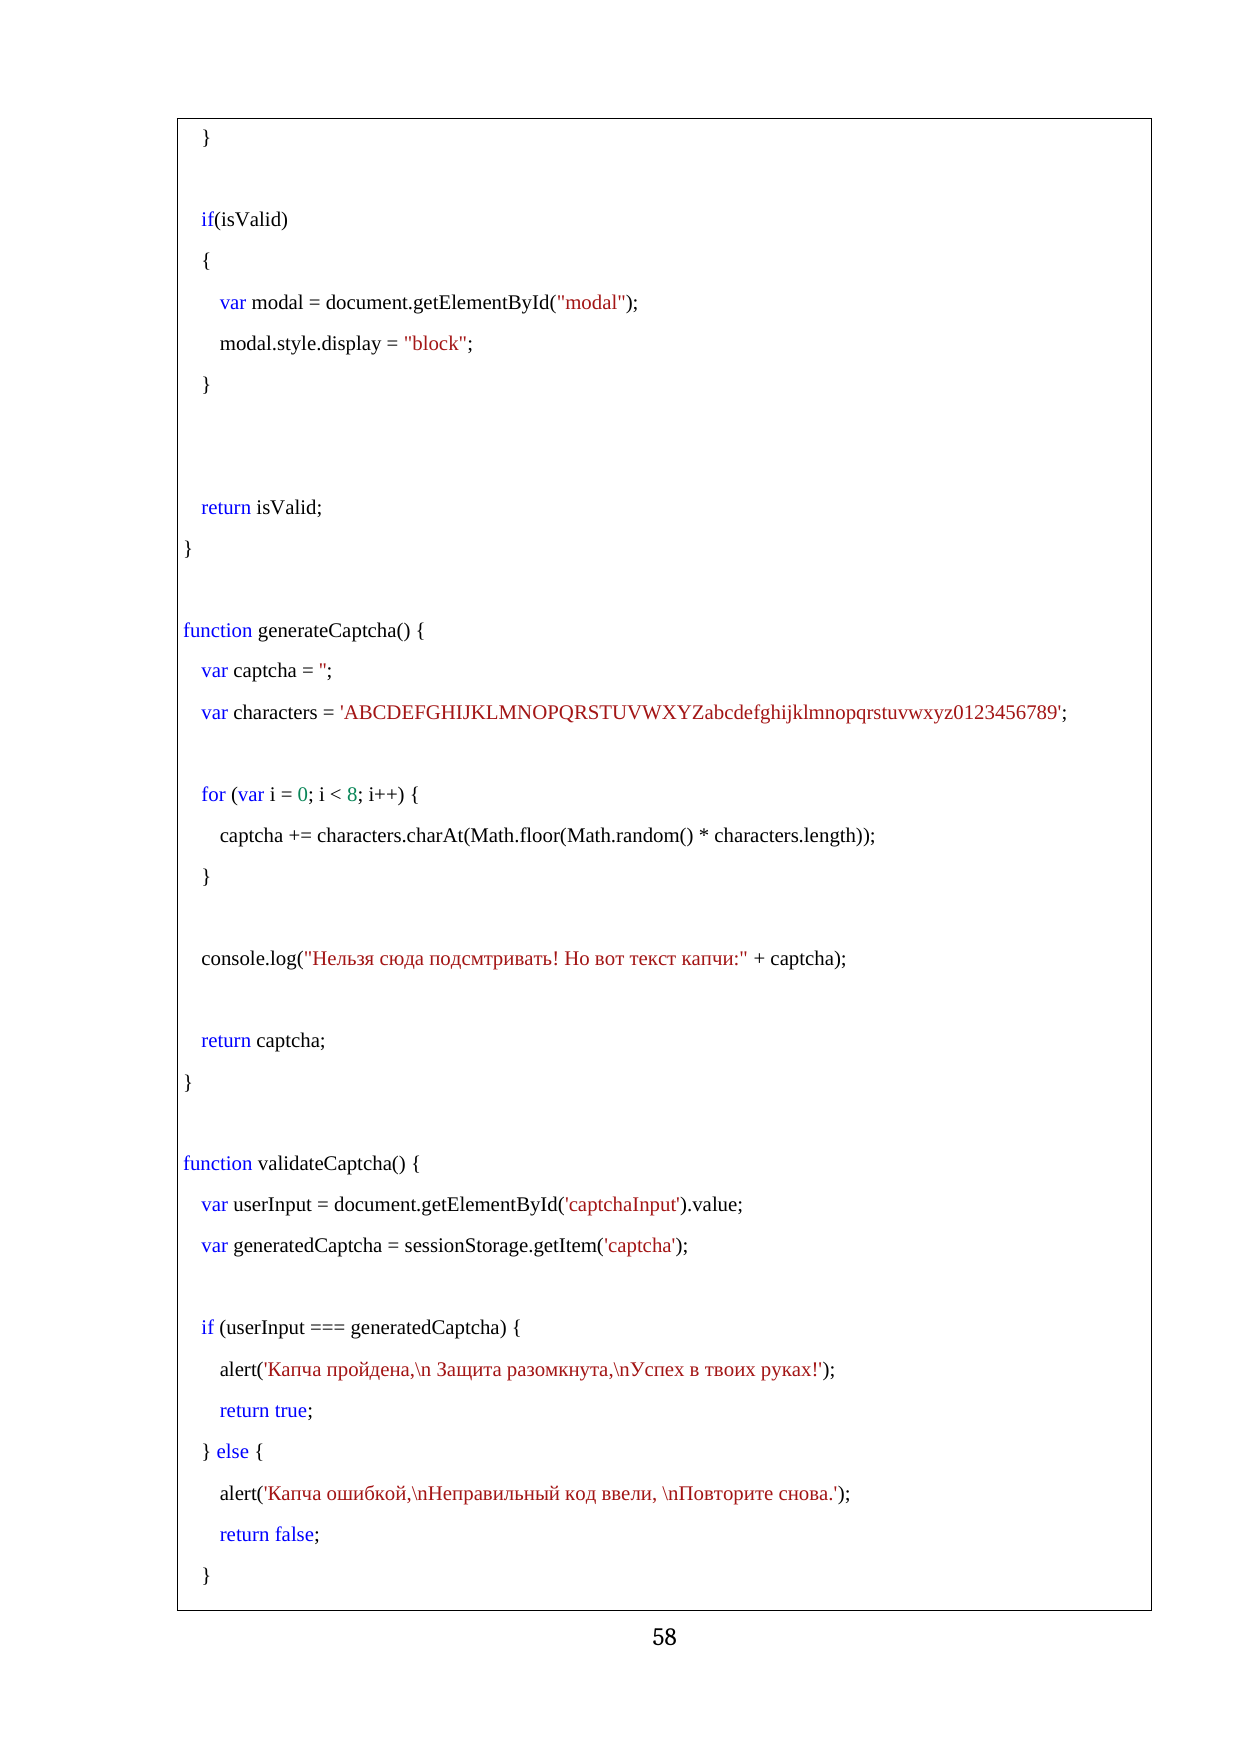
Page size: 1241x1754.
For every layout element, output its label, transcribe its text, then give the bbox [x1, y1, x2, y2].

table_header } if(isValid) { var modal = document.getElementById("modal"); modal.style.display = "block"; } return isValid; } function generateCaptcha() { var captcha = ''; var characters = 'ABCDEFGHIJKLMNOPQRSTUVWXYZabcdefghijklmnopqrstuvwxyz0123456789'; for (var i = 0; i < 8; i++) { captcha += characters.charAt(Math.floor(Math.random() * characters.length)); } console.log("Нельзя сюда подсмтривать! Но вот текст капчи:" + captcha); return captcha; } function validateCaptcha() { var userInput = document.getElementById('captchaInput').value; var generatedCaptcha = sessionStorage.getItem('captcha'); if (userInput === generatedCaptcha) { alert('Капча пройдена,\n Защита разомкнута,\nУспех в твоих руках!'); return true; } else { alert('Капча ошибкой,\nНеправильный код ввели, \nПовторите снова.'); return false; } [178, 119, 1151, 1610]
